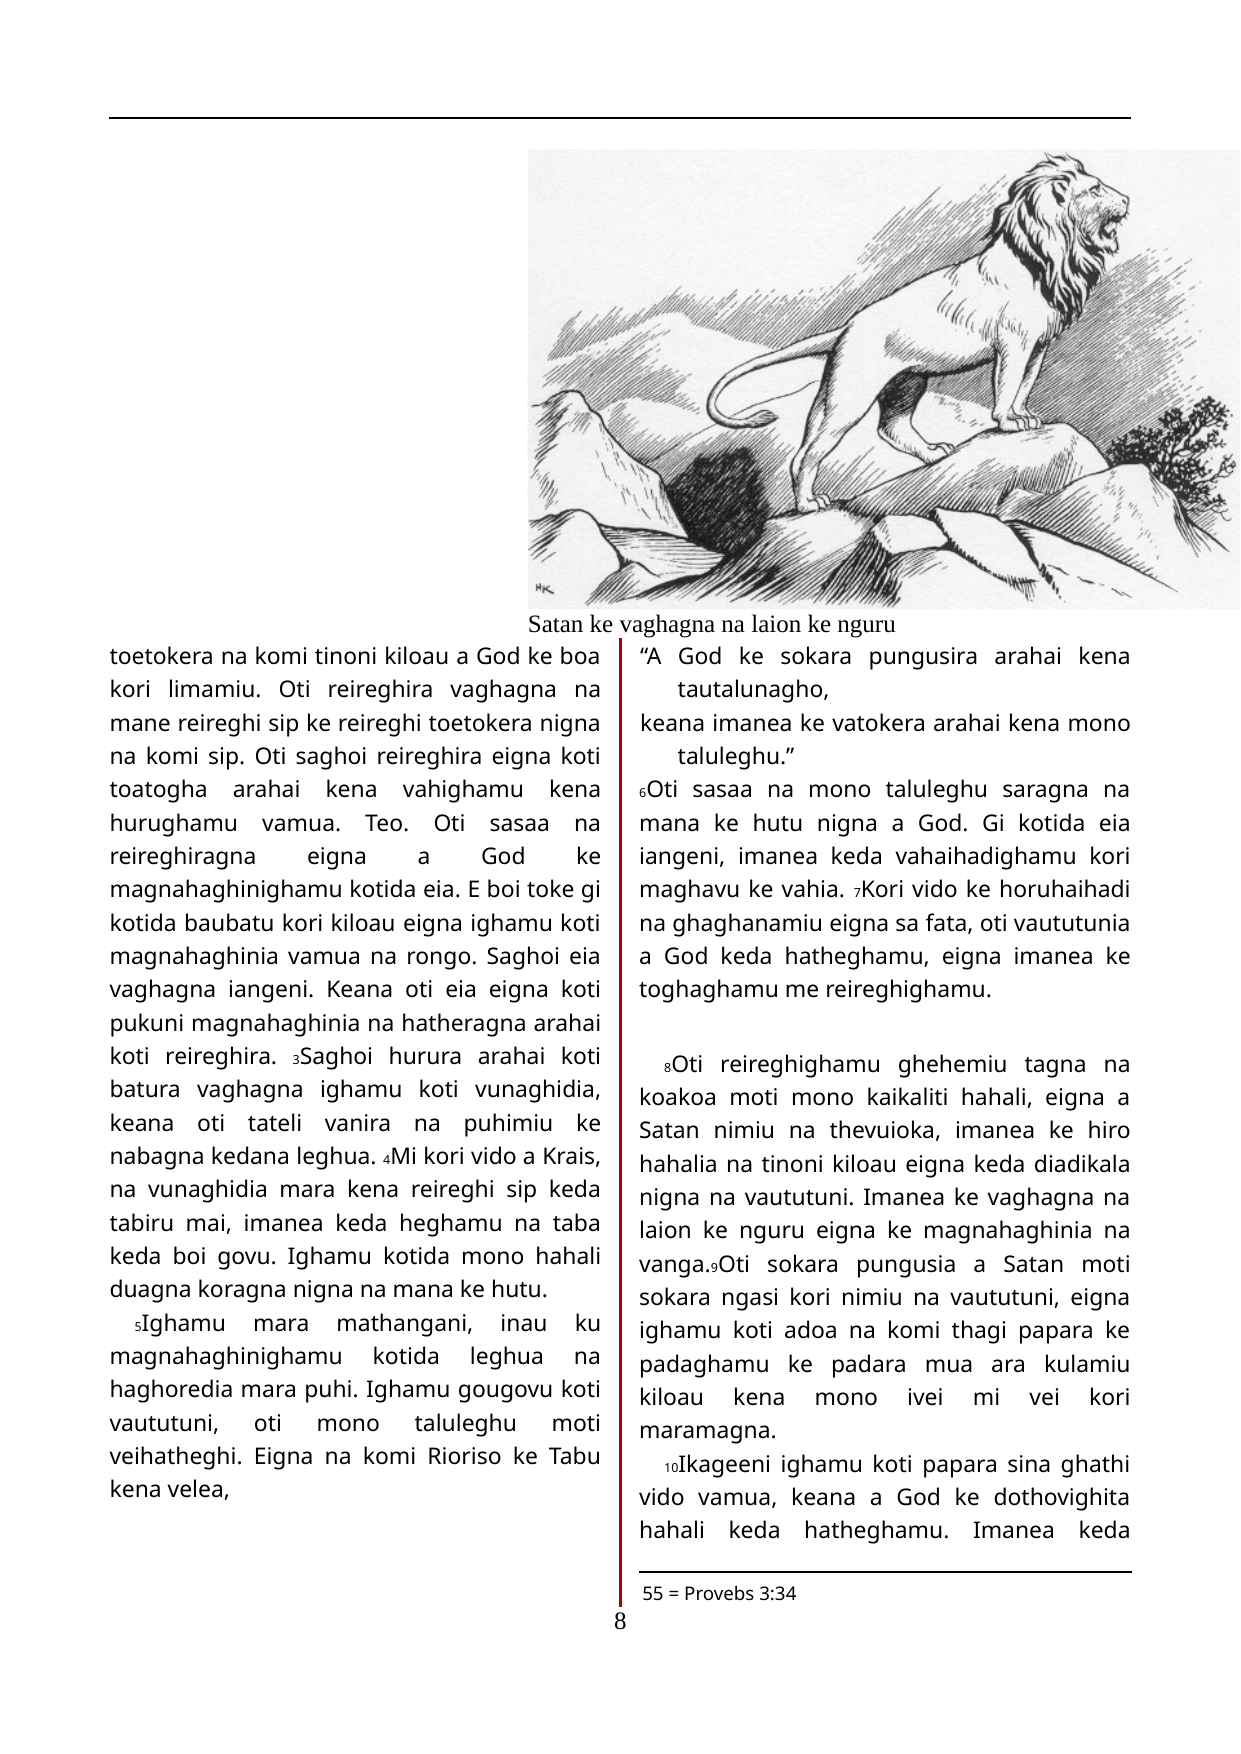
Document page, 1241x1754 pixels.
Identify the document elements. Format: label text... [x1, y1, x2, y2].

text “A God ke sokara pungusira arahai kena tautalunagho, [640, 638, 1131, 704]
text 8Oti reireghighamu ghehemiu tagna na koakoa moti mono kaikaliti hahali, eigna a Satan nimiu na thevuioka, imanea ke hiro hahalia na tinoni kiloau eigna keda diadikala nigna na vaututuni. Imanea ke vaghagna na laion ke nguru eigna ke magnahaghinia na vanga.9Oti sokara pungusia a Satan moti sokara ngasi kori nimiu na vaututuni, eigna ighamu koti adoa na komi thagi papara ke padaghamu ke padara mua ara kulamiu kiloau kena mono ivei mi vei kori maramagna. [639, 1048, 1131, 1446]
text 51Ighamu koti baubatu kori kiloau, inau ku magnahaghinia kuda titiono vanighamu. Inau huju sina mane ku baubatu mu reghia kori matagu na papara ke eia a Krais. Mi inau ku adoa, kori vido a Krais keda tabiru mai, inau kuda mono duamiu koragna nigna na mana ke hutu. 2Inau ku magnahaghinighamu kotida reireghi toetokera na komi tinoni kiloau a God ke boa kori limamiu. Oti reireghira vaghagna na mane reireghi sip ke reireghi toetokera nigna na komi sip. Oti saghoi reireghira eigna koti toatogha arahai kena vahighamu kena hurughamu vamua. Teo. Oti sasaa na reireghiragna eigna a God ke magnahaghinighamu kotida eia. E boi toke gi kotida baubatu kori kiloau eigna ighamu koti magnahaghinia vamua na rongo. Saghoi eia vaghagna iangeni. Keana oti eia eigna koti pukuni magnahaghinia na hatheragna arahai koti reireghira. 3Saghoi hurura arahai koti batura vaghagna ighamu koti vunaghidia, keana oti tateli vanira na puhimiu ke nabagna kedana leghua. 4Mi kori vido a Krais, na vunaghidia mara kena reireghi sip keda tabiru mai, imanea keda heghamu na taba keda boi govu. Ighamu kotida mono hahali duagna koragna nigna na mana ke hutu. [109, 149, 601, 1304]
text 5Ighamu mara mathangani, inau ku magnahaghinighamu kotida leghua na haghoredia mara puhi. Ighamu gougovu koti vaututuni, oti mono taluleghu moti veihatheghi. Eigna na komi Rioriso ke Tabu kena velea, [109, 1307, 601, 1504]
text 10Ikageeni ighamu koti papara sina ghathi vido vamua, keana a God ke dothovighita hahali keda hatheghamu. Imanea keda [639, 1448, 1131, 1546]
text keana imanea ke vatokera arahai kena mono taluleghu.” [640, 707, 1131, 771]
text 6Oti sasaa na mono taluleghu saragna na mana ke hutu nigna a God. Gi kotida eia iangeni, imanea keda vahaihadighamu kori maghavu ke vahia. 7Kori vido ke horuhaihadi na ghaghanamiu eigna sa fata, oti vaututunia a God keda hatheghamu, eigna imanea ke toghaghamu me reireghighamu. [639, 773, 1131, 1004]
text Satan ke vaghagna na laion ke nguru [528, 609, 1240, 638]
picture [527, 149, 1241, 609]
text 55 = Provebs 3:34 [639, 1581, 1131, 1606]
